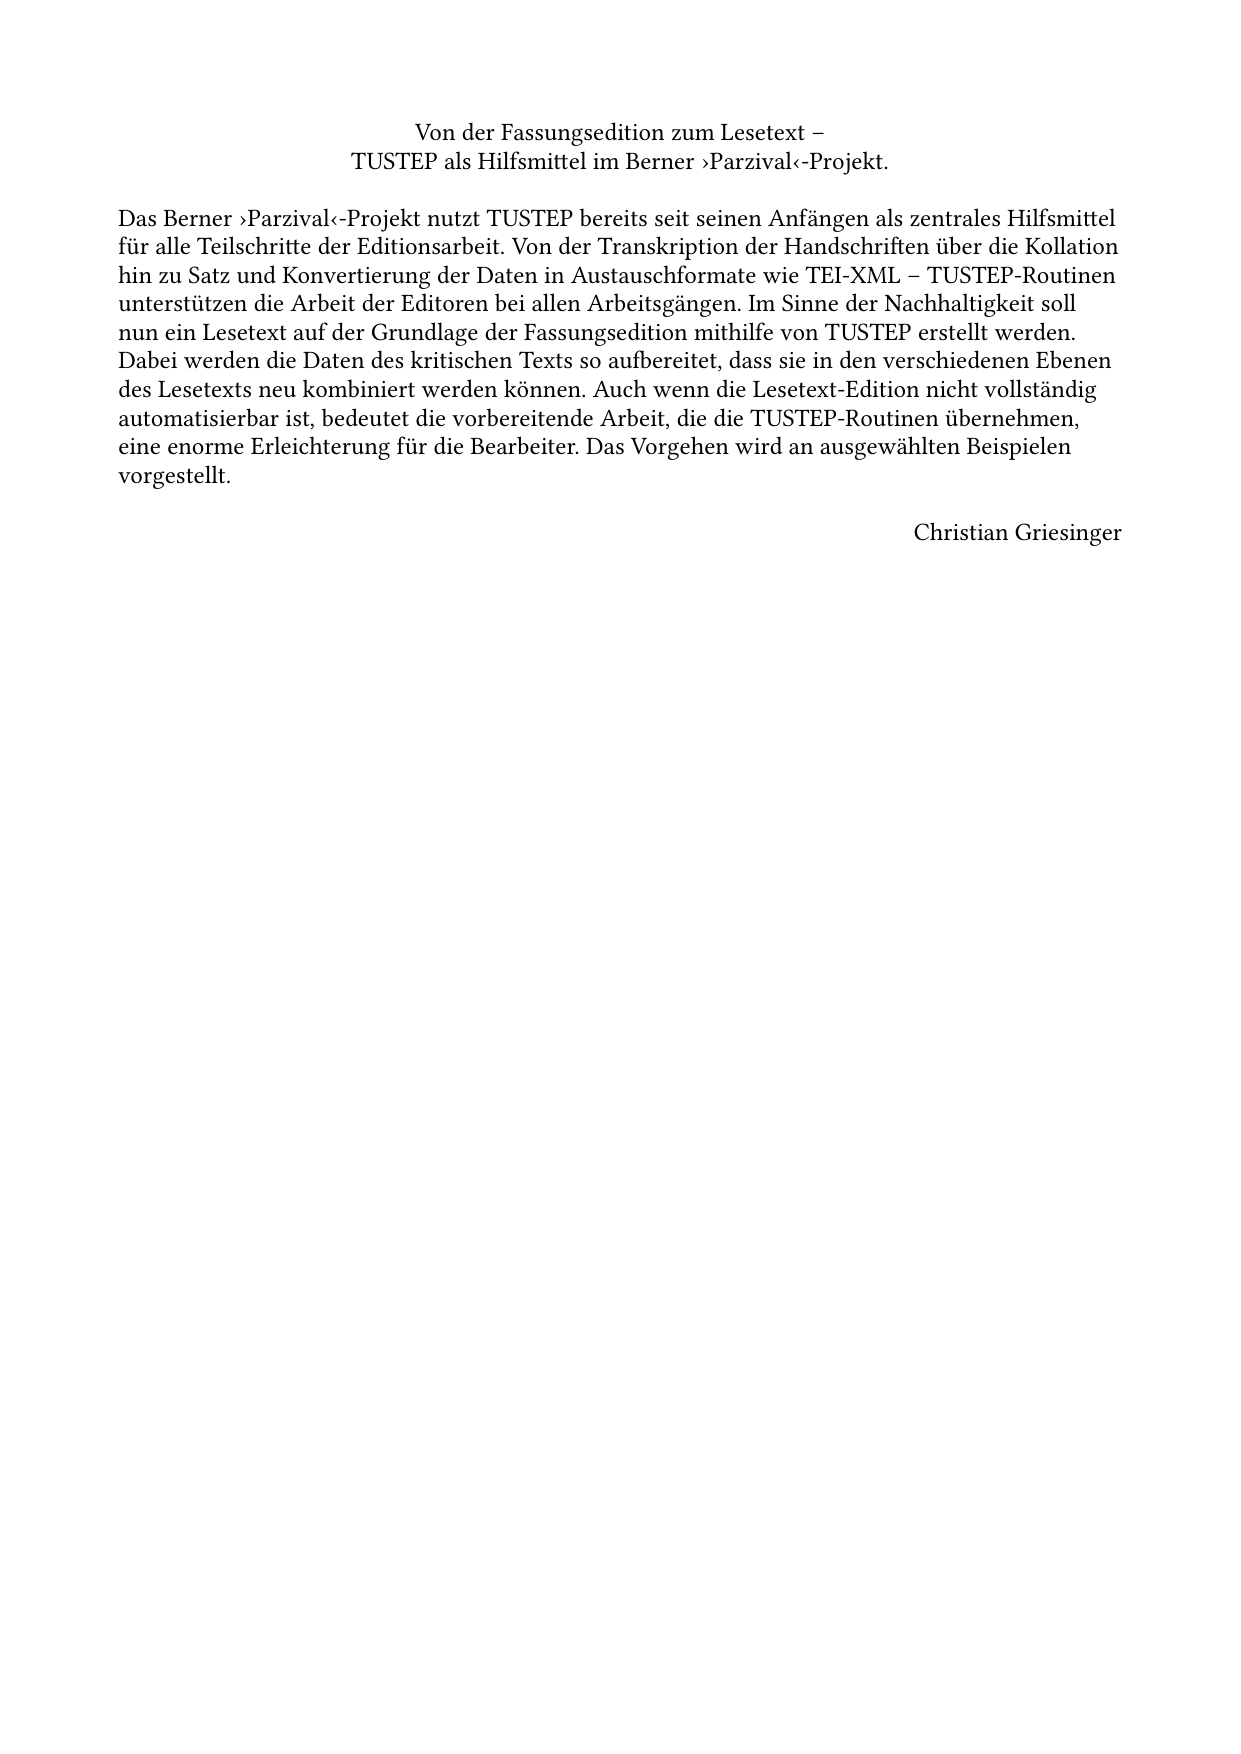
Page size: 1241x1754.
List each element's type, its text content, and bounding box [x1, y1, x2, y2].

text vorgestellt. [118, 461, 1122, 489]
text Das Berner ›Parzival‹-Projekt nutzt TUSTEP bereits seit seinen Anfängen als zentrales Hilfsmittel für alle Teilschritte der Editionsarbeit. Von der Transkription der Handschriften über die Kollation hin zu Satz und Konvertierung der Daten in Austauschformate wie TEI-XML – TUSTEP-Routinen unterstützen die Arbeit der Editoren bei allen Arbeitsgängen. Im Sinne der Nachhaltigkeit soll nun ein Lesetext auf der Grundlage der Fassungsedition mithilfe von TUSTEP erstellt werden. [118, 204, 1122, 346]
text TUSTEP als Hilfsmittel im Berner ›Parzival‹-Projekt. [118, 147, 1122, 175]
text Von der Fassungsedition zum Lesetext – [118, 118, 1122, 147]
text Christian Griesinger [118, 518, 1122, 546]
text Dabei werden die Daten des kritischen Texts so aufbereitet, dass sie in den verschiedenen Ebenen des Lesetexts neu kombiniert werden können. Auch wenn die Lesetext-Edition nicht vollständig automatisierbar ist, bedeutet die vorbereitende Arbeit, die die TUSTEP-Routinen übernehmen, eine enorme Erleichterung für die Bearbeiter. Das Vorgehen wird an ausgewählten Beispielen [118, 346, 1122, 461]
